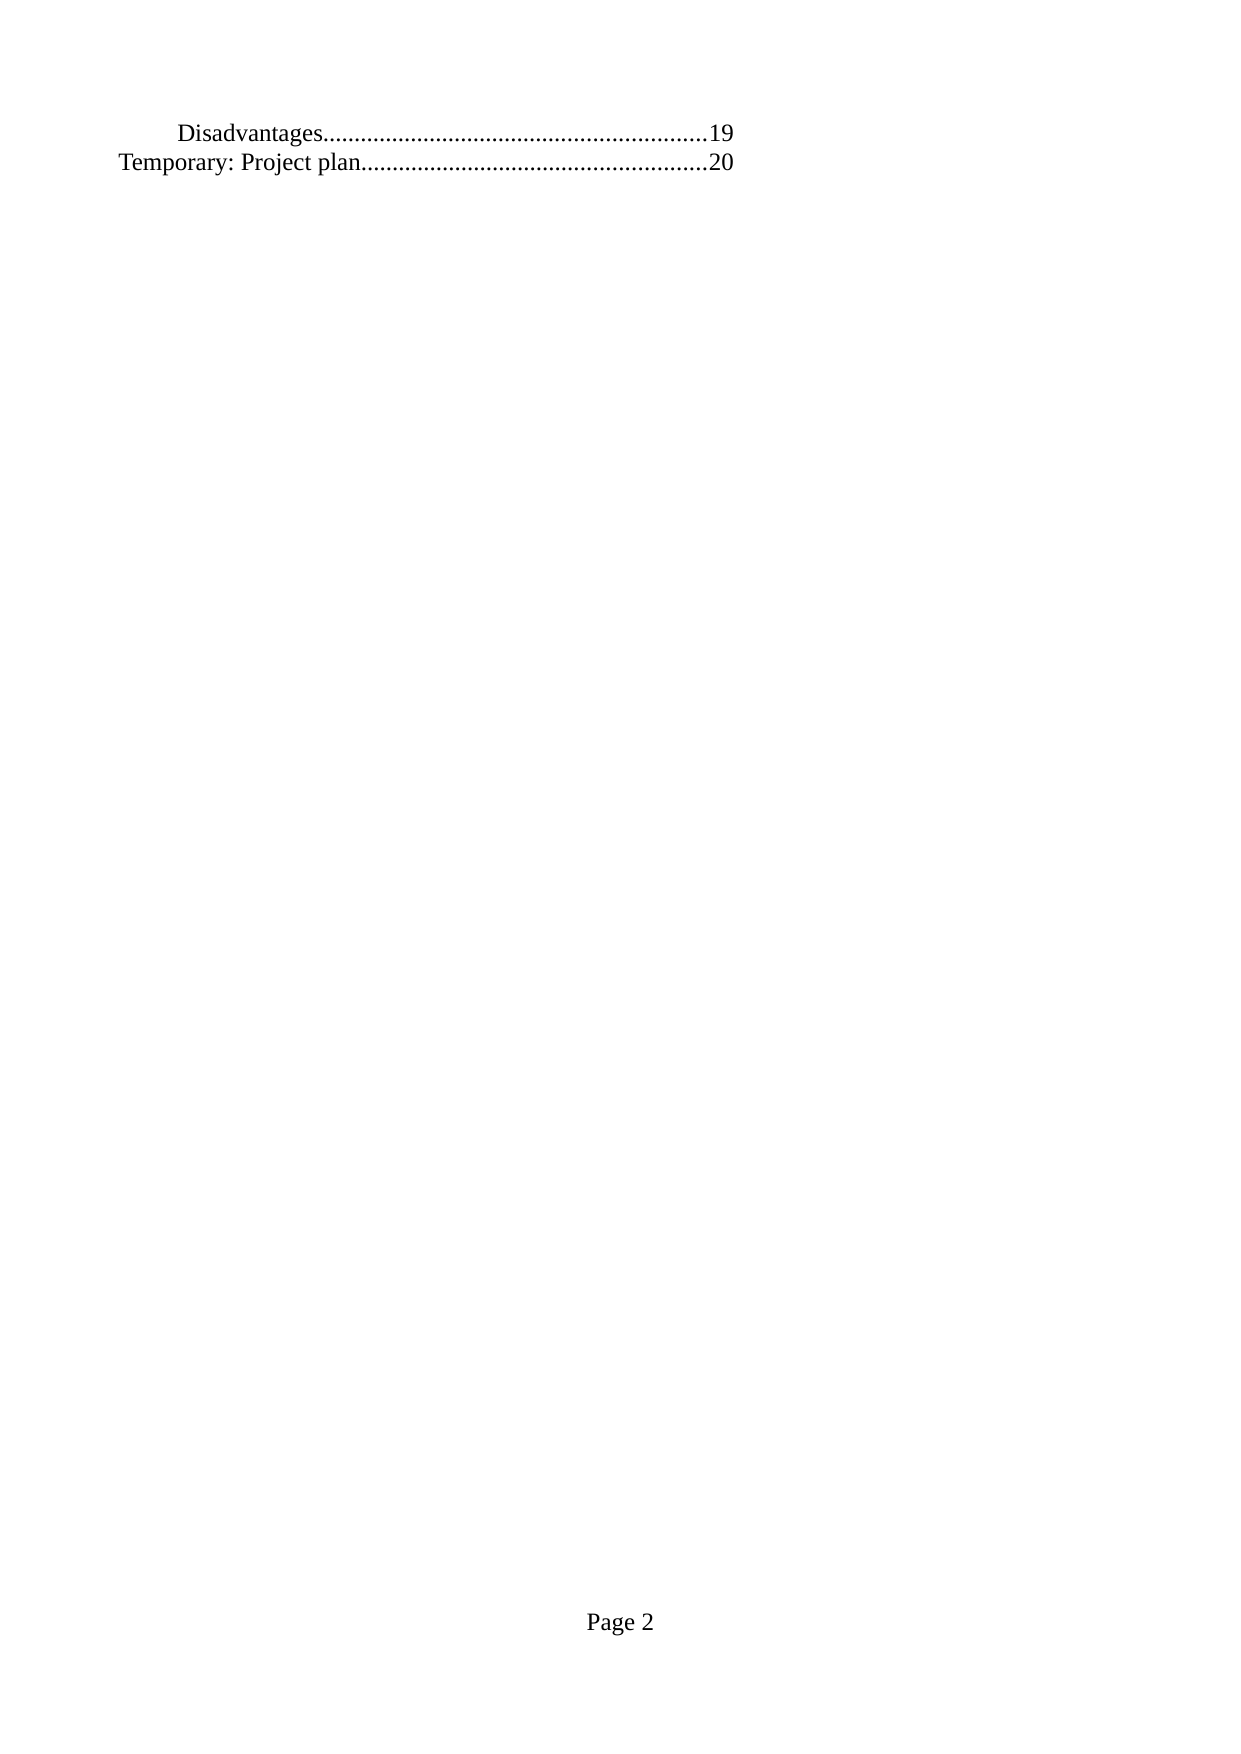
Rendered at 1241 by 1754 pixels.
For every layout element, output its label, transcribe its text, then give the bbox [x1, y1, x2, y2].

text Temporary: Project plan 20 [118, 147, 1122, 176]
text Disadvantages 19 [177, 118, 1122, 147]
